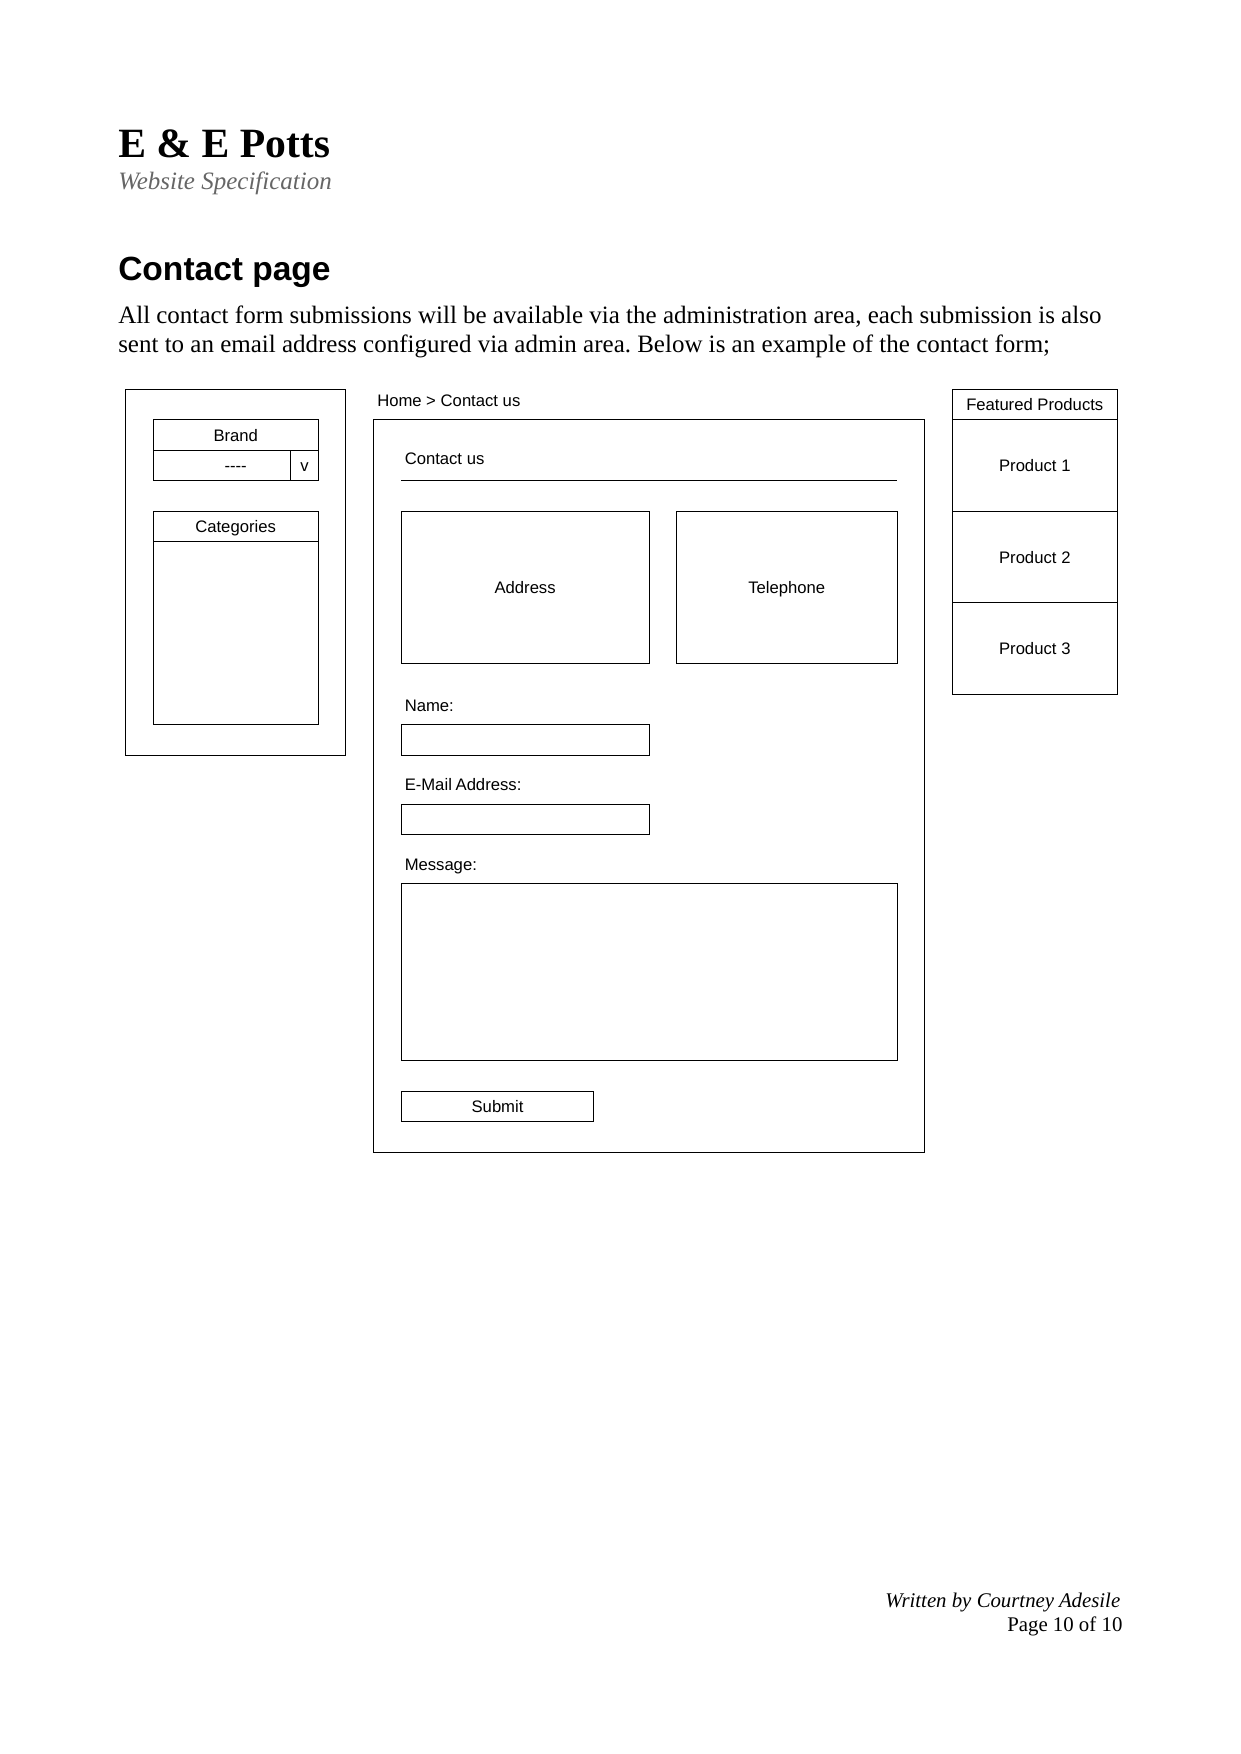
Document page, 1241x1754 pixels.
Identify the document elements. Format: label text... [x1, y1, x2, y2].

subtitle Contact page [118, 249, 1122, 288]
text All contact form submissions will be available via the administration area, each submission is also sent to an email address configured via admin area. Below is an example of the contact form; [118, 300, 1122, 358]
